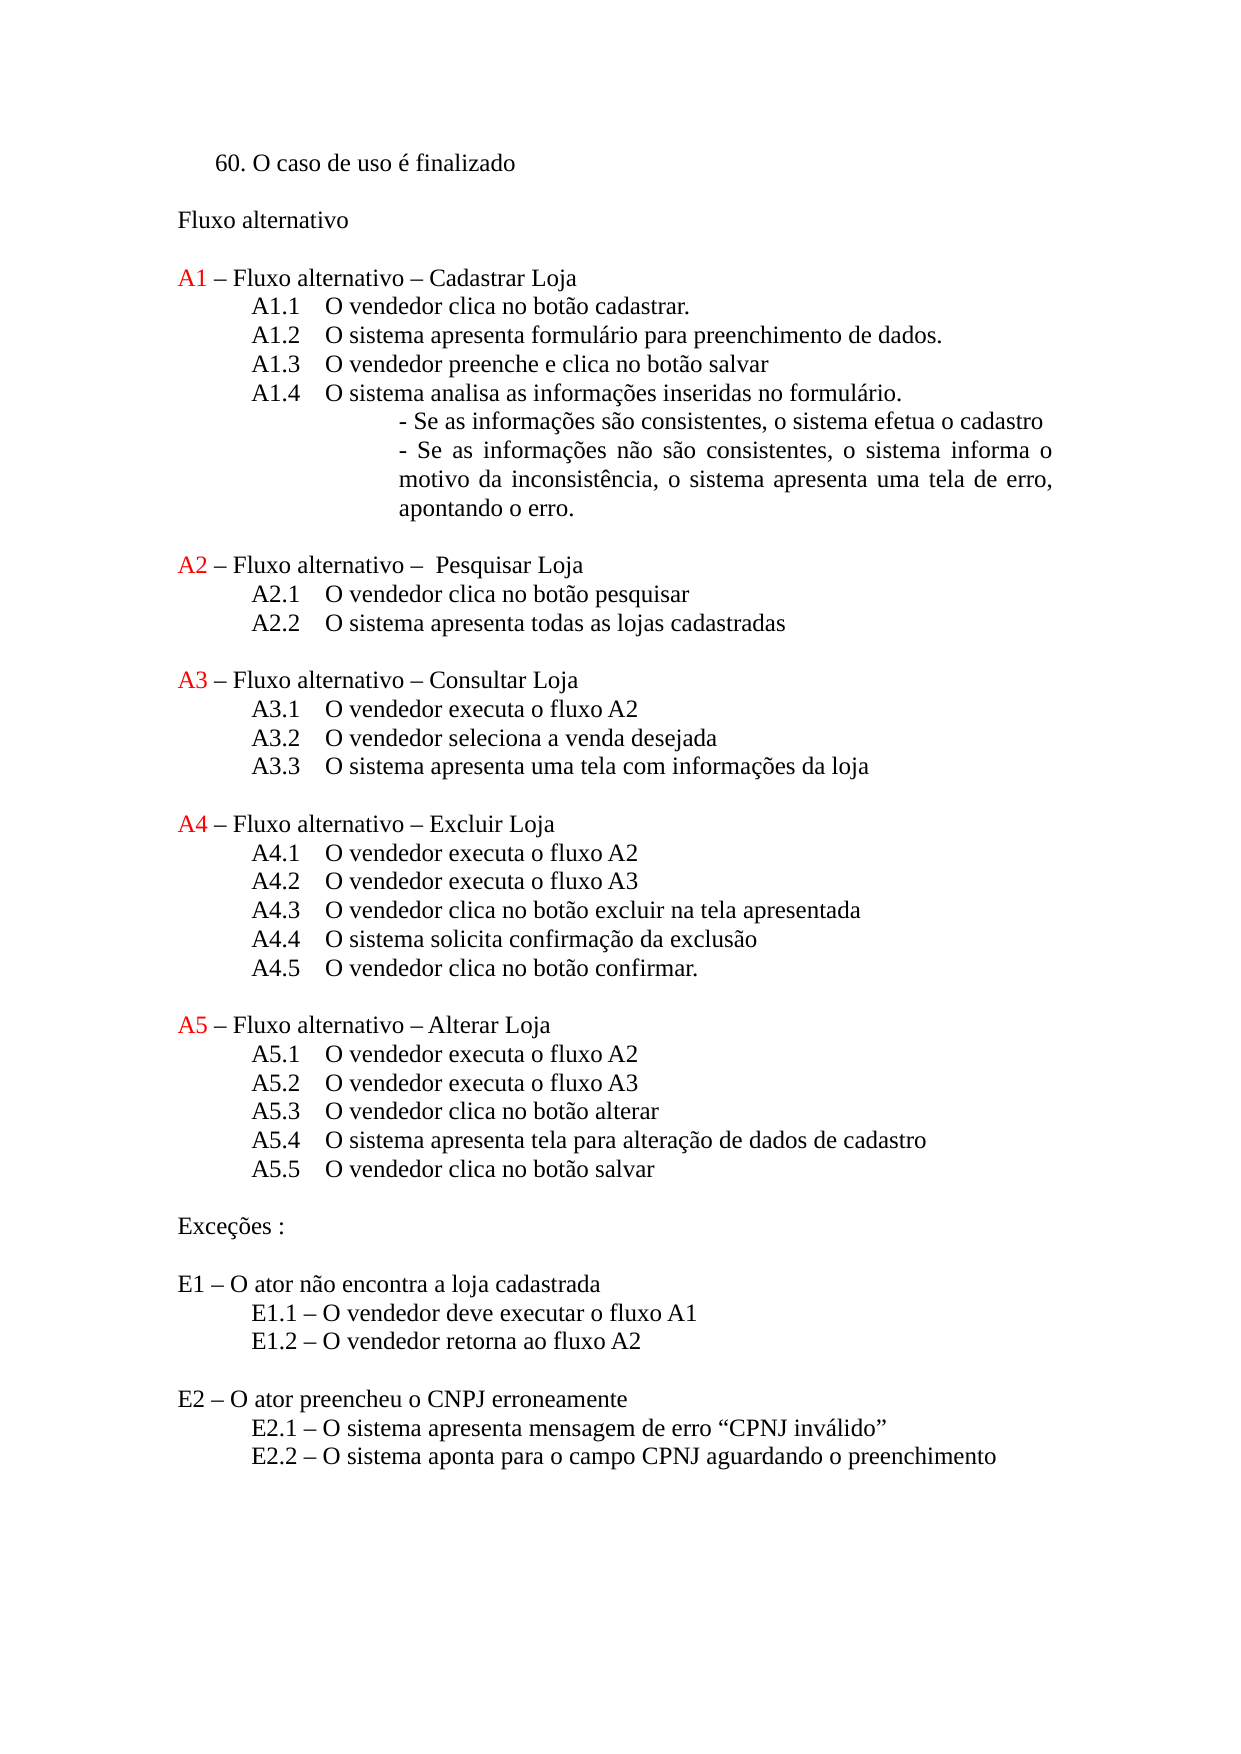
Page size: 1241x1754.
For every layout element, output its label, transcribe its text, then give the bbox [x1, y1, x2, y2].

text A2.2 O sistema apresenta todas as lojas cadastradas [177, 608, 1063, 636]
text A4.3 O vendedor clica no botão excluir na tela apresentada [251, 895, 1063, 924]
text A2.1 O vendedor clica no botão pesquisar [177, 579, 1063, 608]
text A4.4 O sistema solicita confirmação da exclusão [251, 924, 1063, 953]
text A3 – Fluxo alternativo – Consultar Loja [177, 665, 1063, 694]
text A5.4 O sistema apresenta tela para alteração de dados de cadastro [177, 1125, 1063, 1154]
text E2.1 – O sistema apresenta mensagem de erro “CPNJ inválido” [177, 1413, 1063, 1441]
text A5.5 O vendedor clica no botão salvar [177, 1154, 1063, 1183]
text - Se as informações não são consistentes, o sistema informa o motivo da inconsistência, o sistema apresenta uma tela de erro, apontando o erro. [177, 435, 1063, 521]
text A4.2 O vendedor executa o fluxo A3 [177, 866, 1063, 895]
text A5 – Fluxo alternativo – Alterar Loja [177, 1010, 1063, 1039]
text A4 – Fluxo alternativo – Excluir Loja [177, 809, 1063, 838]
text Fluxo alternativo [177, 205, 1063, 234]
text A3.3 O sistema apresenta uma tela com informações da loja [177, 751, 1063, 780]
text Exceções : [177, 1211, 1063, 1240]
list O caso de uso é finalizado [215, 148, 1063, 176]
text A3.2 O vendedor seleciona a venda desejada [177, 723, 1063, 751]
text A5.1 O vendedor executa o fluxo A2 [177, 1039, 1063, 1068]
text E1.1 – O vendedor deve executar o fluxo A1 [177, 1298, 1063, 1326]
text A1.3 O vendedor preenche e clica no botão salvar [177, 349, 1063, 378]
text A4.1 O vendedor executa o fluxo A2 [177, 838, 1063, 866]
text A1.4 O sistema analisa as informações inseridas no formulário. [177, 378, 1063, 406]
text A1.2 O sistema apresenta formulário para preenchimento de dados. [177, 320, 1063, 349]
text A1 – Fluxo alternativo – Cadastrar Loja [177, 263, 1063, 291]
text A5.2 O vendedor executa o fluxo A3 [177, 1068, 1063, 1096]
text E2 – O ator preencheu o CNPJ erroneamente [177, 1384, 1063, 1413]
text A2 – Fluxo alternativo – Pesquisar Loja [177, 550, 1063, 579]
text - Se as informações são consistentes, o sistema efetua o cadastro [251, 406, 1063, 435]
text E1 – O ator não encontra a loja cadastrada [177, 1269, 1063, 1298]
text E2.2 – O sistema aponta para o campo CPNJ aguardando o preenchimento [177, 1441, 1063, 1470]
text A1.1 O vendedor clica no botão cadastrar. [177, 291, 1063, 320]
text A3.1 O vendedor executa o fluxo A2 [177, 694, 1063, 723]
text E1.2 – O vendedor retorna ao fluxo A2 [177, 1326, 1063, 1355]
text A5.3 O vendedor clica no botão alterar [177, 1096, 1063, 1125]
text A4.5 O vendedor clica no botão confirmar. [251, 953, 1063, 981]
